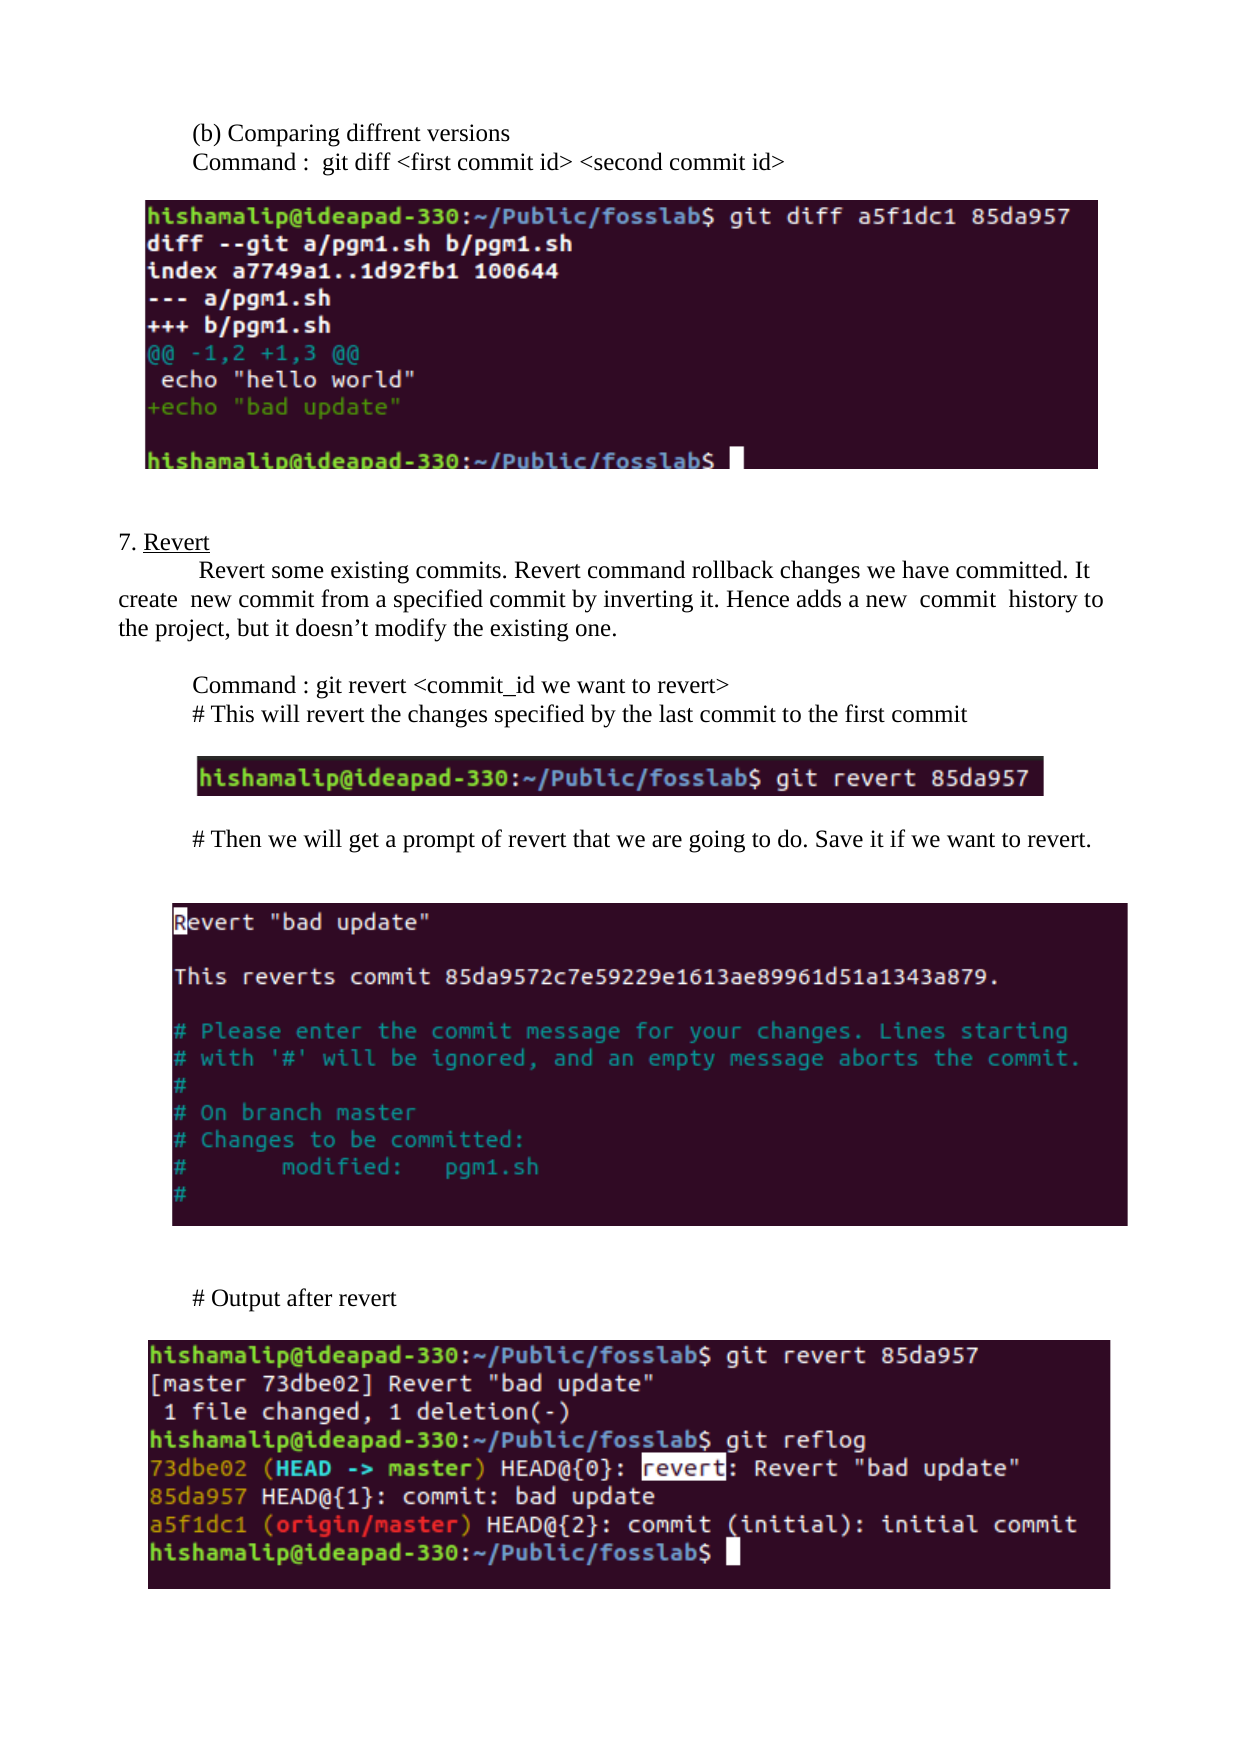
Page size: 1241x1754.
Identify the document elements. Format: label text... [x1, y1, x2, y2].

text # This will revert the changes specified by the last commit to the first commit [118, 699, 1122, 728]
picture [148, 1340, 1111, 1589]
text (b) Comparing diffrent versions [118, 118, 1122, 147]
text Command : git diff <first commit id> <second commit id> [118, 147, 1122, 176]
picture [196, 756, 1044, 796]
text Command : git revert <commit_id we want to revert> [118, 670, 1122, 699]
text # Output after revert [118, 1283, 1122, 1312]
picture [172, 903, 1128, 1226]
text 7. Revert [118, 527, 1122, 555]
text Revert some existing commits. Revert command rollback changes we have committed. It create new commit from a specified commit by inverting it. Hence adds a new commit history to the project, but it doesn’t modify the existing one. [118, 555, 1122, 642]
text # Then we will get a prompt of revert that we are going to do. Save it if we want to revert. [118, 824, 1122, 853]
picture [144, 200, 1098, 469]
